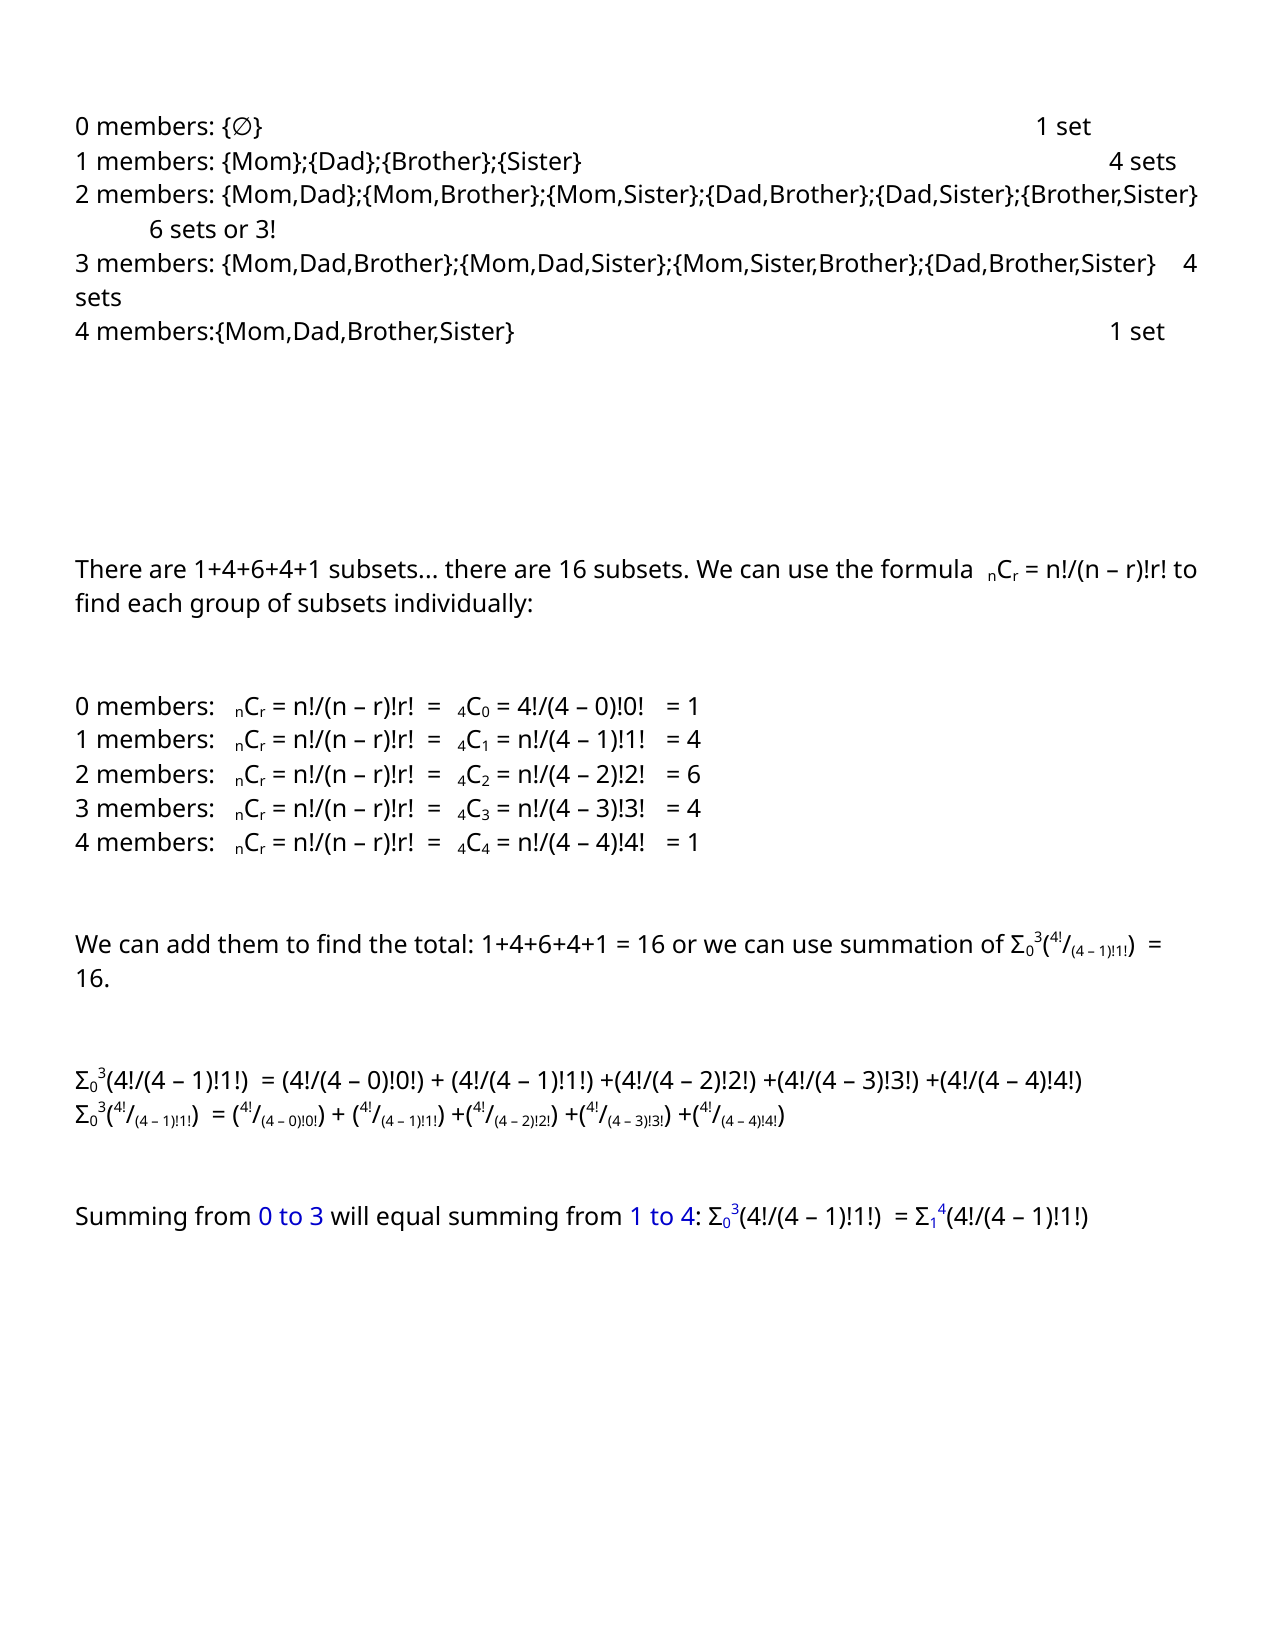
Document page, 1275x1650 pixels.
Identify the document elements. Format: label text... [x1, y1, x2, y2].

text 2 members: {Mom,Dad};{Mom,Brother};{Mom,Sister};{Dad,Brother};{Dad,Sister};{Brother,Sister} 6 sets or 3! [75, 177, 1200, 245]
text 3 members: {Mom,Dad,Brother};{Mom,Dad,Sister};{Mom,Sister,Brother};{Dad,Brother,Sister} 4 sets [75, 245, 1200, 313]
text Summing from 0 to 3 will equal summing from 1 to 4: Σ03(4!/(4 – 1)!1!) = Σ14(4!/(4 – 1)!1!) [75, 1199, 1200, 1233]
text 0 members: {∅} 1 set [75, 109, 1200, 143]
text 0 members: nCr = n!/(n – r)!r! = 4C0 = 4!/(4 – 0)!0! = 1 [75, 688, 1200, 722]
text We can add them to find the total: 1+4+6+4+1 = 16 or we can use summation of Σ03(4!/(4 – 1)!1!) = 16. [75, 927, 1200, 995]
text 4 members:{Mom,Dad,Brother,Sister} 1 set [75, 313, 1200, 347]
text 3 members: nCr = n!/(n – r)!r! = 4C3 = n!/(4 – 3)!3! = 4 [75, 790, 1200, 824]
text Σ03(4!/(4 – 1)!1!) = (4!/(4 – 0)!0!) + (4!/(4 – 1)!1!) +(4!/(4 – 2)!2!) +(4!/(4 – 3)!3!) +(4!/(4 – 4)!4!) [75, 1097, 1200, 1131]
text 2 members: nCr = n!/(n – r)!r! = 4C2 = n!/(4 – 2)!2! = 6 [75, 756, 1200, 790]
text 1 members: {Mom};{Dad};{Brother};{Sister} 4 sets [75, 143, 1200, 177]
text 4 members: nCr = n!/(n – r)!r! = 4C4 = n!/(4 – 4)!4! = 1 [75, 824, 1200, 858]
text 1 members: nCr = n!/(n – r)!r! = 4C1 = n!/(4 – 1)!1! = 4 [75, 722, 1200, 756]
text There are 1+4+6+4+1 subsets... there are 16 subsets. We can use the formula nCr = n!/(n – r)!r! to find each group of subsets individually: [75, 552, 1200, 620]
text Σ03(4!/(4 – 1)!1!) = (4!/(4 – 0)!0!) + (4!/(4 – 1)!1!) +(4!/(4 – 2)!2!) +(4!/(4 – 3)!3!) +(4!/(4 – 4)!4!) [75, 1063, 1200, 1097]
